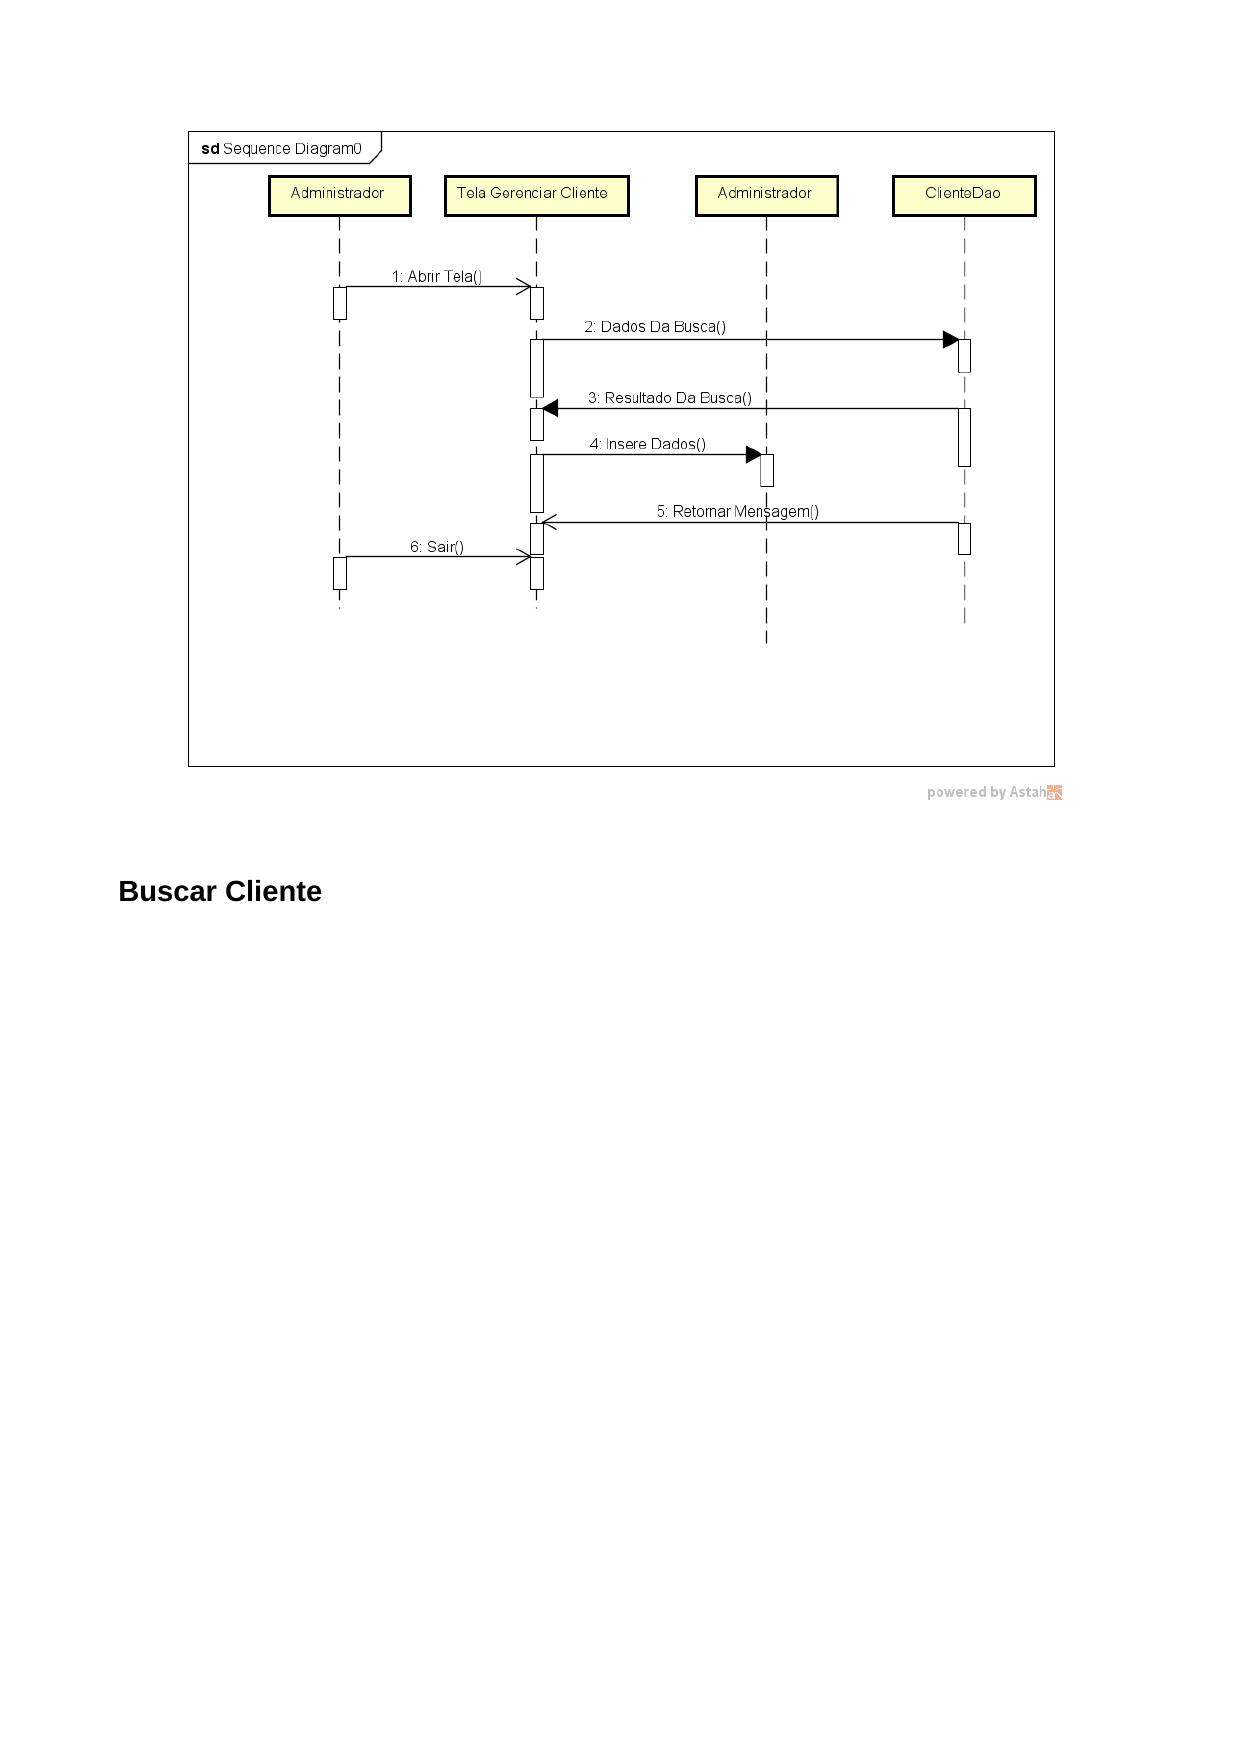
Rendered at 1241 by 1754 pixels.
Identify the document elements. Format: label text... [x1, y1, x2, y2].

picture [175, 118, 1065, 804]
subtitle Buscar Cliente [118, 874, 1122, 908]
